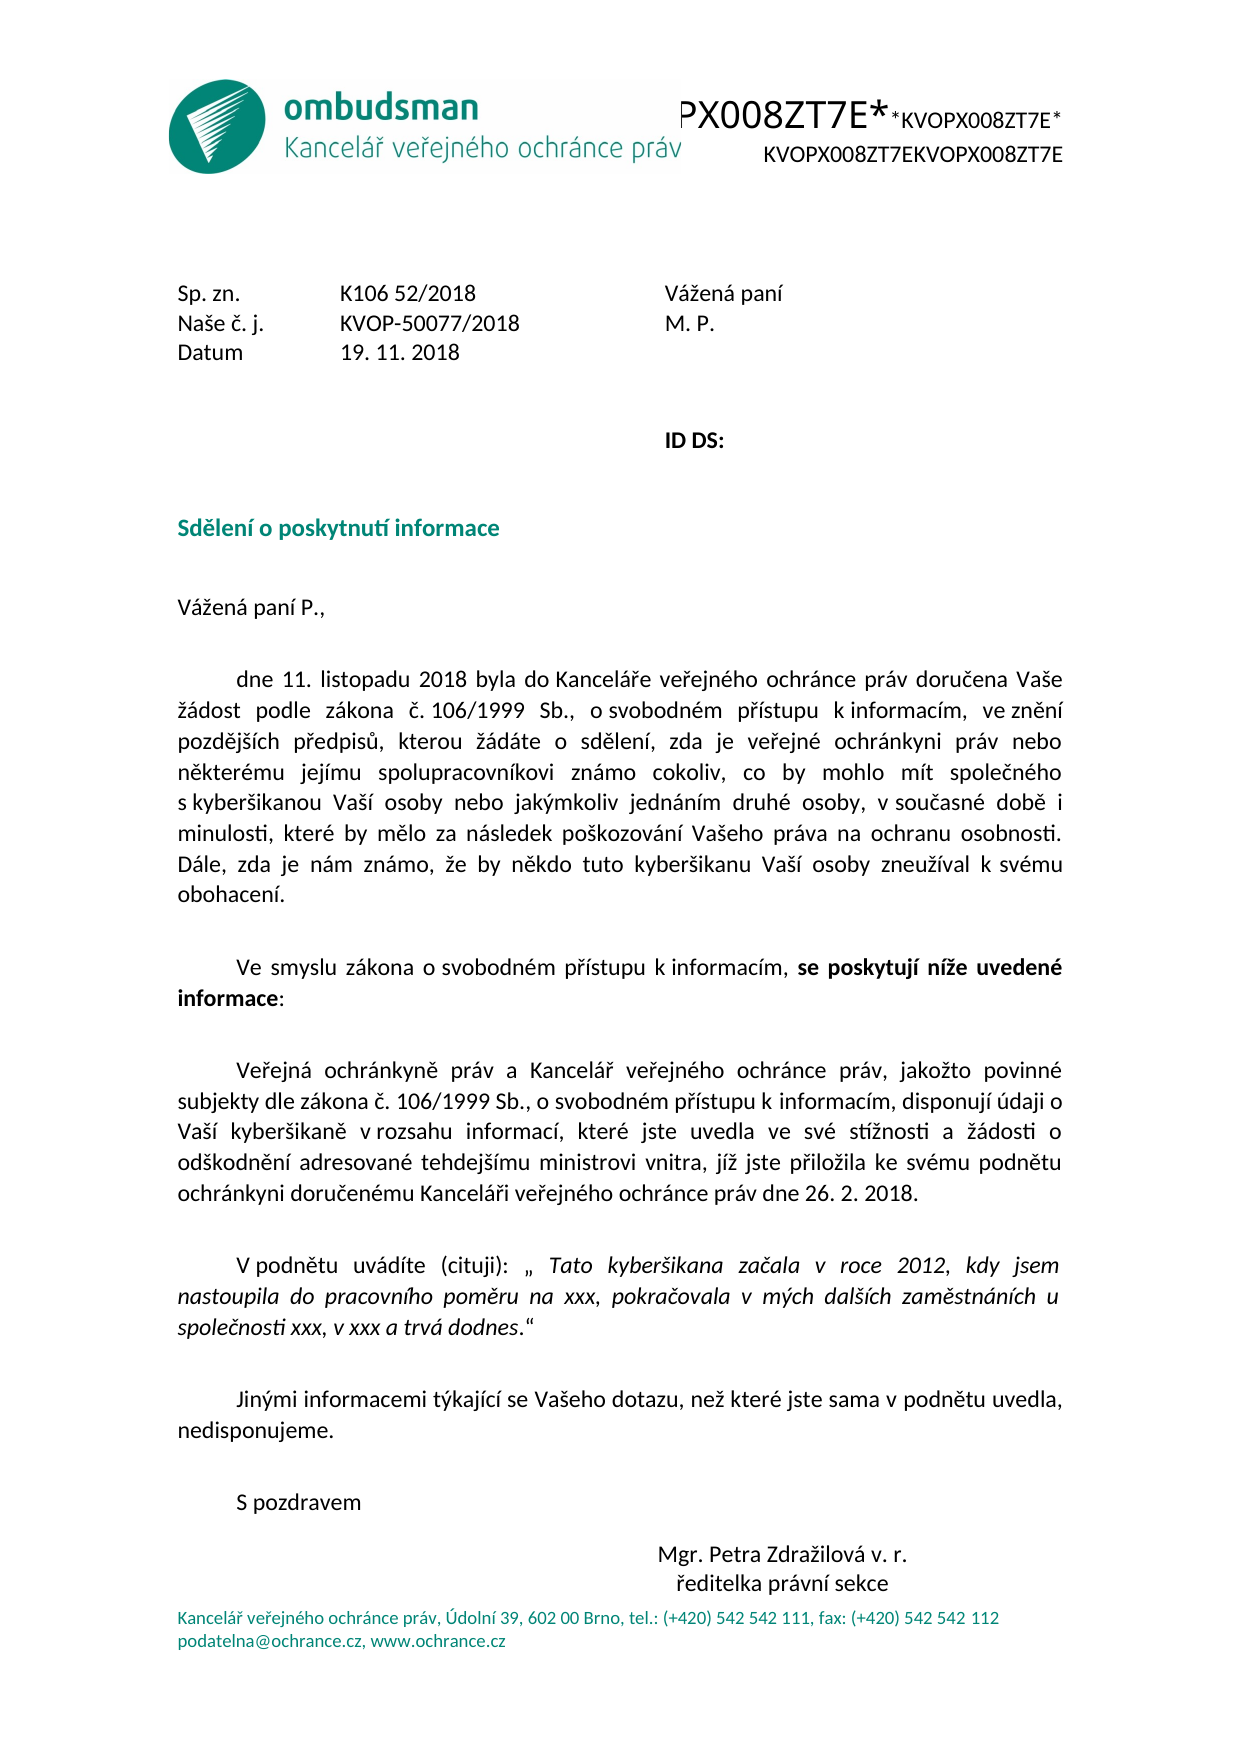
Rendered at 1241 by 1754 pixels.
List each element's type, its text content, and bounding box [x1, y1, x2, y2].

subtitle Sdělení o poskytnutí informace [177, 513, 1063, 543]
text Jinými informacemi týkající se Vašeho dotazu, než které jste sama v podnětu uvedla, nedisponujeme. [177, 1384, 1063, 1444]
text S pozdravem [177, 1487, 1063, 1517]
text Vážená paní P., [177, 592, 1063, 621]
text V podnětu uvádíte (cituji): „ Tato kyberšikana začala v roce 2012, kdy jsem nastoupila do pracovního poměru na xxx, pokračovala v mých dalších zaměstnáních u společnosti xxx, v xxx a trvá dodnes.“ [177, 1250, 1063, 1341]
table_header Vážená paní M. P. ID DS: [665, 220, 1085, 513]
text Mgr. Petra Zdražilová v. r. [502, 1539, 1063, 1568]
table_header Sp. zn. Naše č. j. Datum [177, 220, 340, 513]
text Ve smyslu zákona o svobodném přístupu k informacím, se poskytují níže uvedené informace: [177, 952, 1063, 1012]
text ředitelka právní sekce [502, 1568, 1063, 1597]
text Veřejná ochránkyně práv a Kancelář veřejného ochránce práv, jakožto povinné subjekty dle zákona č. 106/1999 Sb., o svobodném přístupu k informacím, disponují údaji o Vaší kyberšikaně v rozsahu informací, které jste uvedla ve své stížnosti a žádosti o odškodnění adresované tehdejšímu ministrovi vnitra, jíž jste přiložila ke svému podnětu ochránkyni doručenému Kanceláři veřejného ochránce práv dne 26. 2. 2018. [177, 1055, 1063, 1207]
table_header K106 52/2018 KVOP-50077/2018 19. 11. 2018 [340, 220, 664, 513]
text dne 11. listopadu 2018 byla do Kanceláře veřejného ochránce práv doručena Vaše žádost podle zákona č. 106/1999 Sb., o svobodném přístupu k informacím, ve znění pozdějších předpisů, kterou žádáte o sdělení, zda je veřejné ochránkyni práv nebo některému jejímu spolupracovníkovi známo cokoliv, co by mohlo mít společného s kyberšikanou Vaší osoby nebo jakýmkoliv jednáním druhé osoby, v současné době i minulosti, které by mělo za následek poškozování Vašeho práva na ochranu osobnosti. Dále, zda je nám známo, že by někdo tuto kyberšikanu Vaší osoby zneužíval k svému obohacení. [177, 664, 1063, 909]
